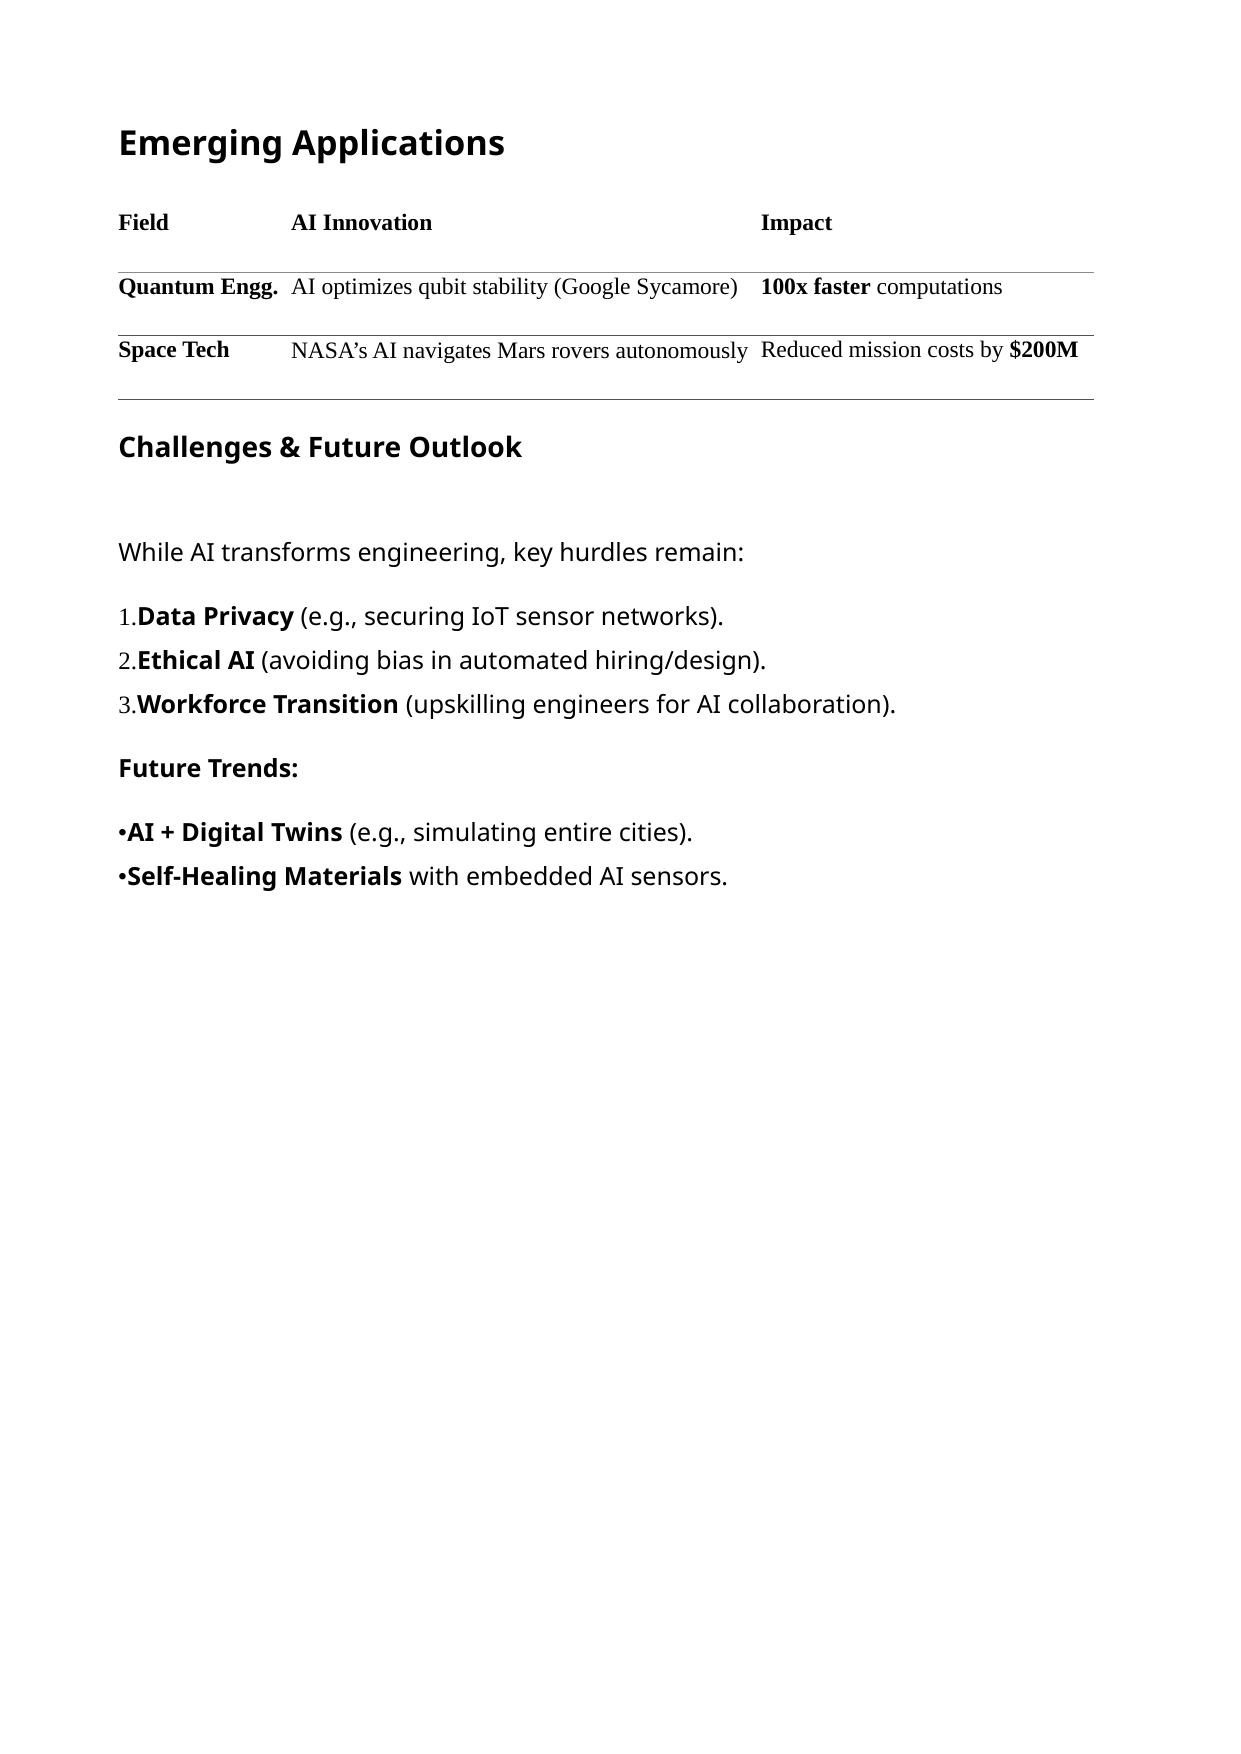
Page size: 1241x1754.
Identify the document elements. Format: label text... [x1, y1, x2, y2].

list Data Privacy (e.g., securing IoT sensor networks). [118, 589, 1122, 633]
table_cell AI optimizes qubit stability (Google Sycamore) [291, 273, 761, 335]
table_header Field [118, 209, 291, 272]
table_cell Quantum Engg. [118, 273, 291, 335]
text Future Trends: [118, 741, 1122, 784]
table_cell 100x faster computations [761, 273, 1094, 335]
list AI + Digital Twins (e.g., simulating entire cities). [118, 805, 1122, 848]
table_header AI Innovation [291, 209, 761, 272]
subtitle Emerging Applications [118, 118, 1122, 165]
table_cell Space Tech [118, 336, 291, 399]
subtitle Challenges & Future Outlook [118, 427, 1122, 465]
text While AI transforms engineering, key hurdles remain: [118, 525, 1122, 569]
table_header Impact [761, 209, 1094, 272]
list Workforce Transition (upskilling engineers for AI collaboration). [118, 677, 1122, 720]
list Ethical AI (avoiding bias in automated hiring/design). [118, 633, 1122, 677]
table_cell NASA’s AI navigates Mars rovers autonomously [291, 336, 761, 399]
list Self-Healing Materials with embedded AI sensors. [118, 848, 1122, 892]
table_cell Reduced mission costs by $200M [761, 336, 1094, 399]
